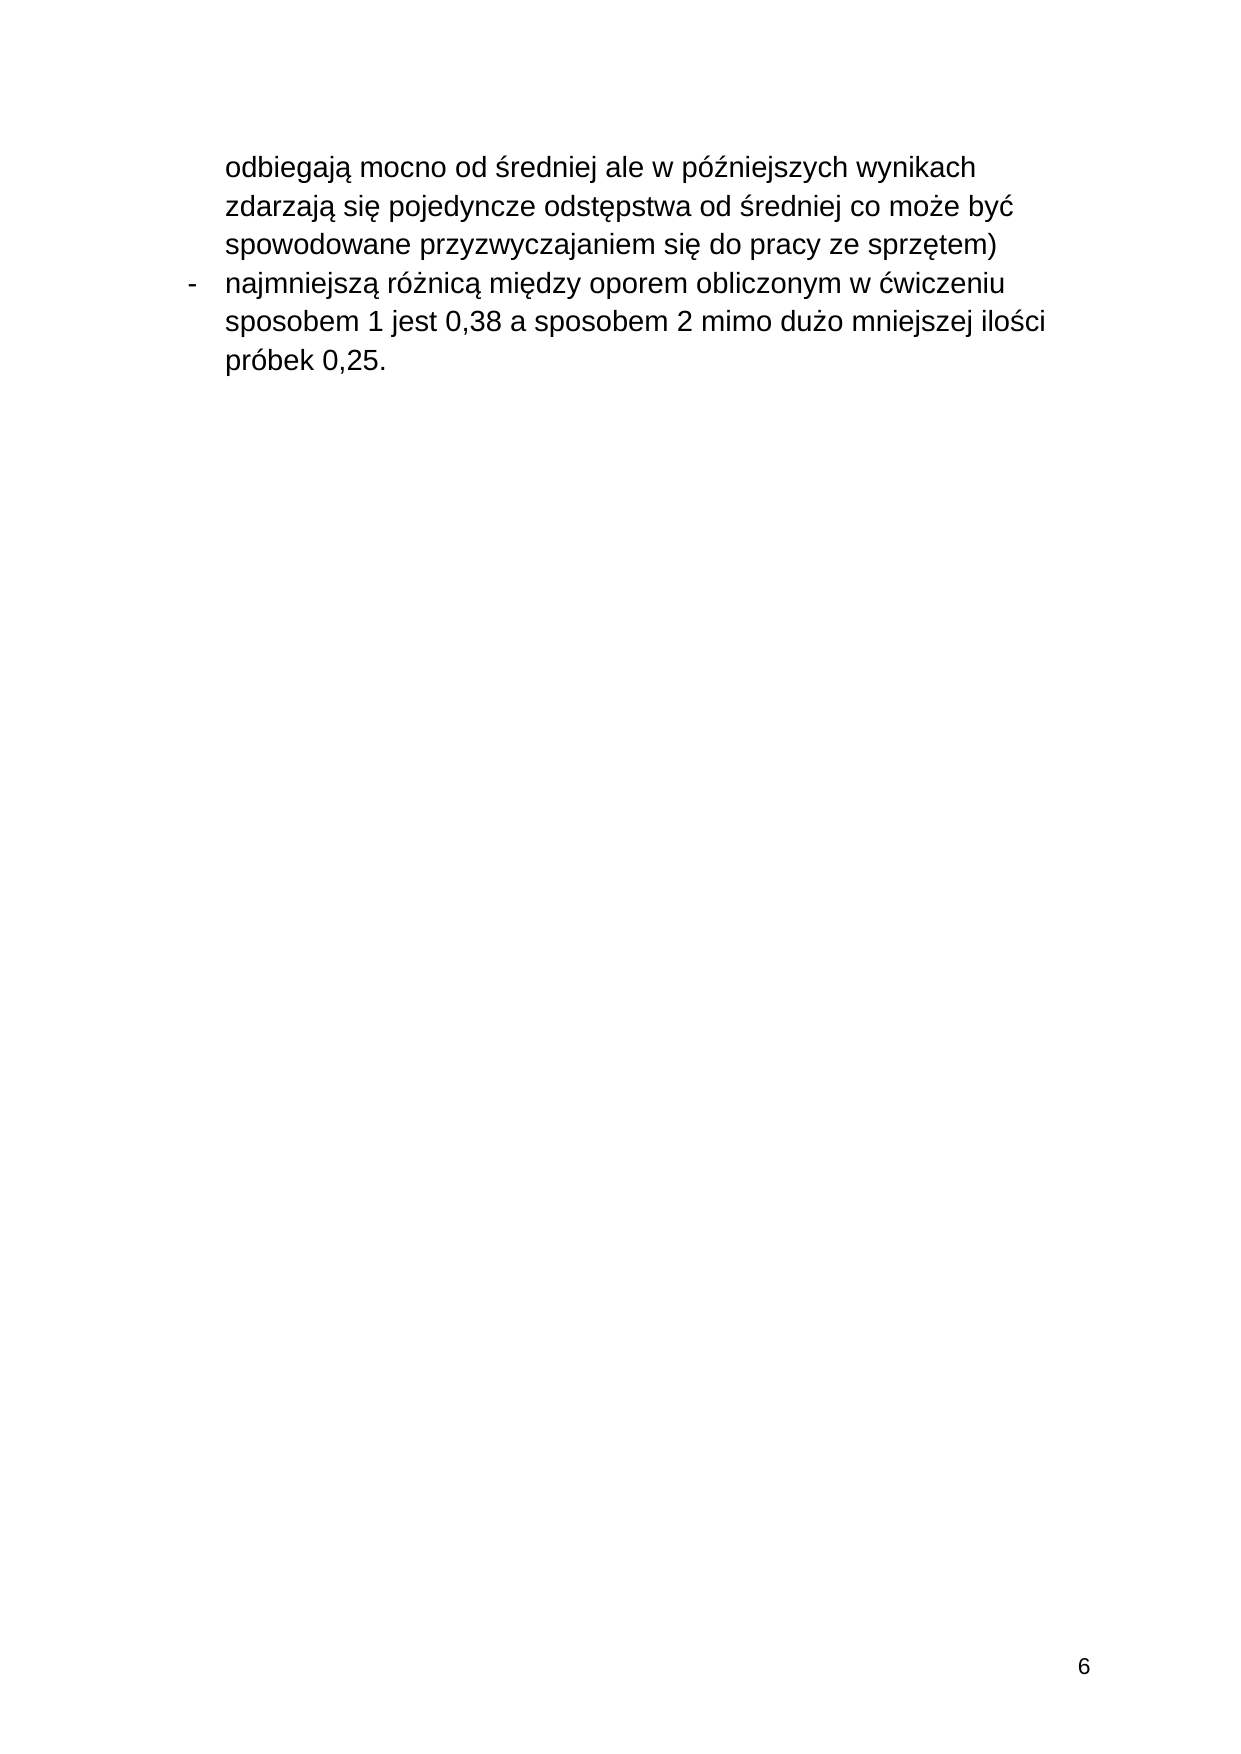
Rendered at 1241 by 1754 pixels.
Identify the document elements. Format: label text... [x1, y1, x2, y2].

list najmniejszą różnicą między oporem obliczonym w ćwiczeniu sposobem 1 jest 0,38 a sposobem 2 mimo dużo mniejszej ilości próbek 0,25. [187, 266, 1090, 376]
list odbiegają mocno od średniej ale w późniejszych wynikach zdarzają się pojedyncze odstępstwa od średniej co może być spowodowane przyzwyczajaniem się do pracy ze sprzętem) [187, 150, 1090, 261]
